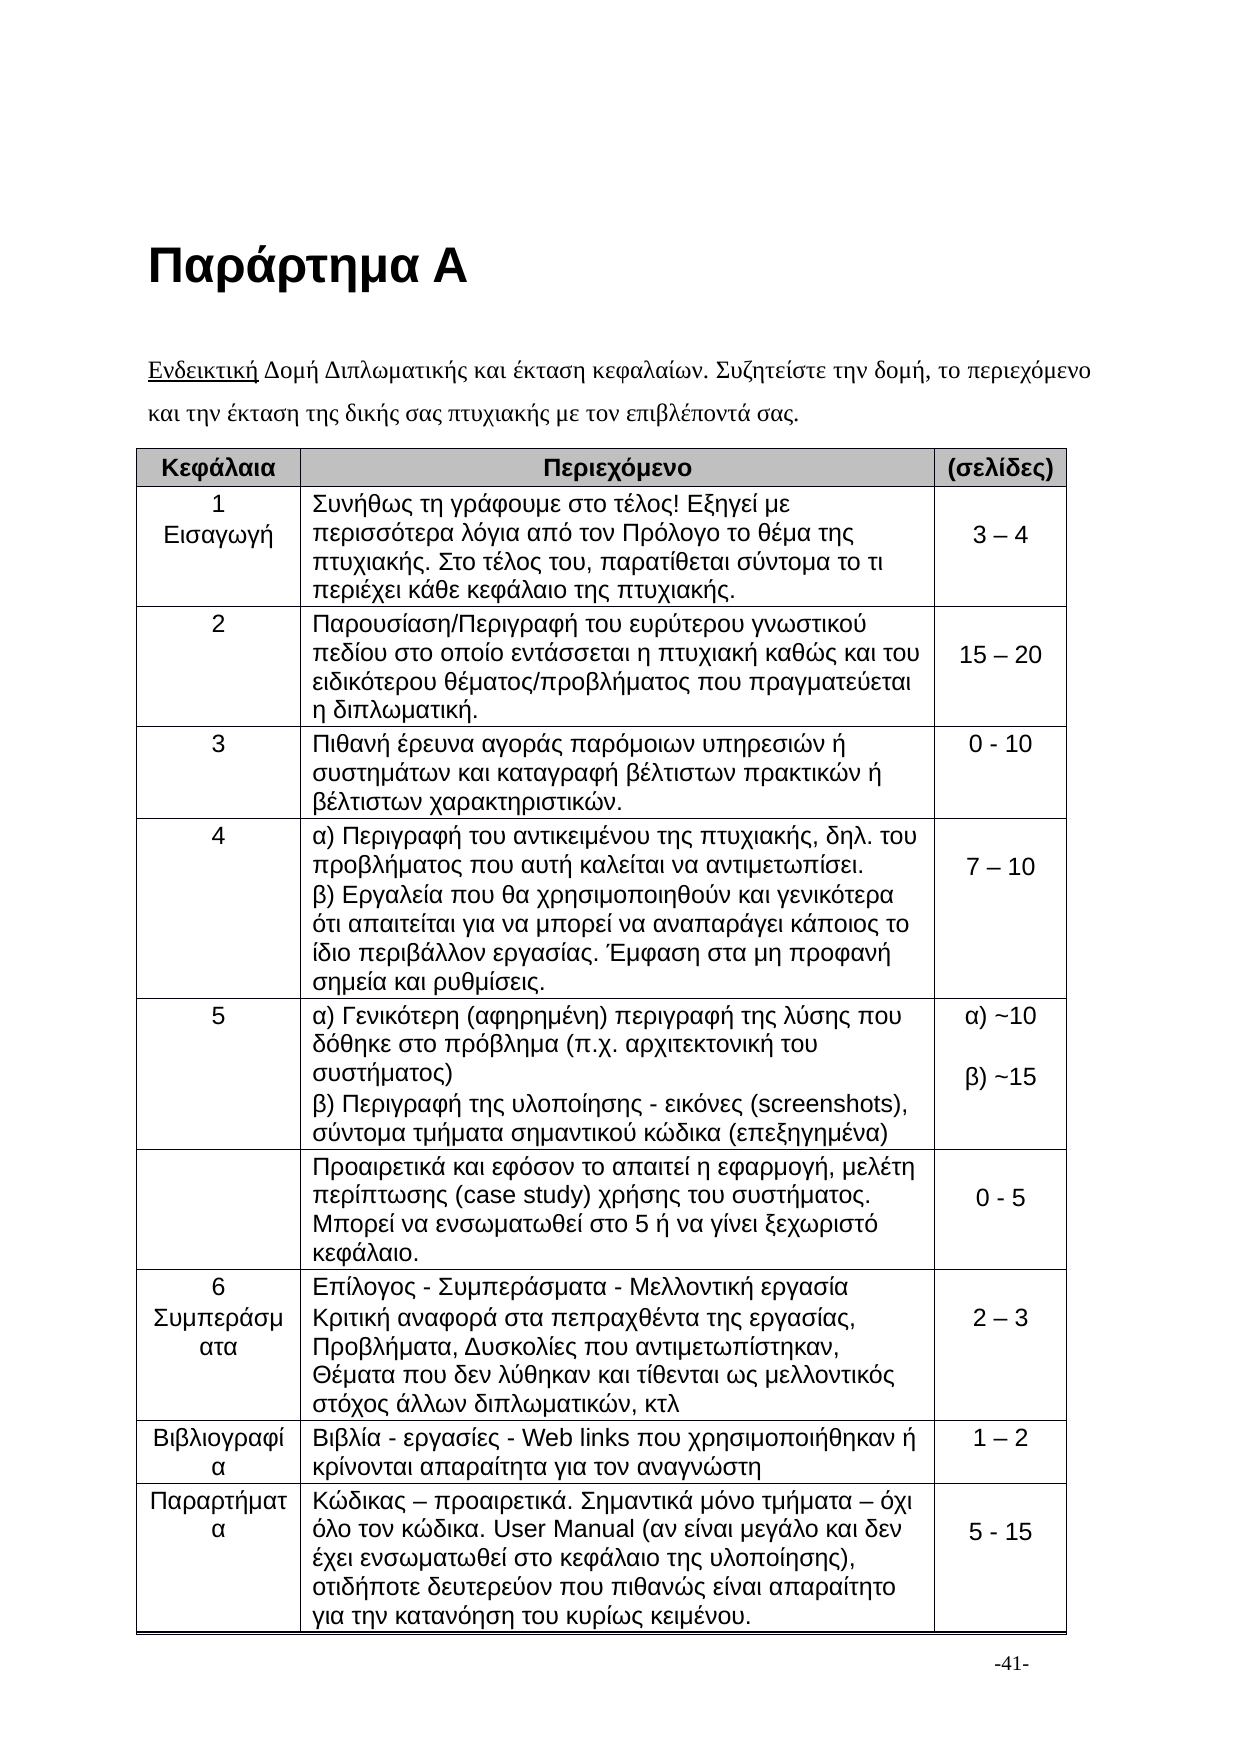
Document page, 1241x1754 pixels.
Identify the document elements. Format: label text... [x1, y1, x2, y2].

table_cell 3 – 4 [935, 487, 1066, 606]
table_cell 5 [137, 999, 300, 1148]
table_cell Προαιρετικά και εφόσον το απαιτεί η εφαρμογή, μελέτη περίπτωσης (case study) χρήσης του συστήματος. Μπορεί να ενσωματωθεί στο 5 ή να γίνει ξεχωριστό κεφάλαιο. [301, 1150, 934, 1269]
table_header Κεφάλαια [137, 449, 300, 486]
table_cell Επίλογος - Συμπεράσματα - Μελλοντική εργασία Κριτική αναφορά στα πεπραχθέντα της εργασίας, Προβλήματα, Δυσκολίες που αντιμετωπίστηκαν, Θέματα που δεν λύθηκαν και τίθενται ως μελλοντικός στόχος άλλων διπλωματικών, κτλ [301, 1270, 934, 1420]
text Ενδεικτική Δομή Διπλωματικής και έκταση κεφαλαίων. Συζητείστε την δομή, το περιεχόμενο και την έκταση της δικής σας πτυχιακής με τον επιβλέποντά σας. [148, 355, 1092, 427]
table_cell 2 [137, 607, 300, 726]
table_cell 15 – 20 [935, 607, 1066, 726]
table_cell 0 - 10 [935, 727, 1066, 818]
table_cell 0 - 5 [935, 1150, 1066, 1269]
table_cell Συνήθως τη γράφουμε στο τέλος! Εξηγεί με περισσότερα λόγια από τον Πρόλογο το θέμα της πτυχιακής. Στο τέλος του, παρατίθεται σύντομα το τι περιέχει κάθε κεφάλαιο της πτυχιακής. [301, 487, 934, 606]
table_cell Παραρτήματα [137, 1484, 300, 1631]
table_cell 5 - 15 [935, 1484, 1066, 1631]
table_cell 7 – 10 [935, 819, 1066, 997]
table_header Περιεχόμενο [301, 449, 934, 486]
table_cell Βιβλιογραφία [137, 1421, 300, 1482]
table_cell 4 [137, 819, 300, 997]
table_cell Βιβλία - εργασίες - Web links που χρησιμοποιήθηκαν ή κρίνονται απαραίτητα για τον αναγνώστη [301, 1421, 934, 1482]
subtitle Παράρτημα Α [148, 235, 1092, 293]
table_cell Πιθανή έρευνα αγοράς παρόμοιων υπηρεσιών ή συστημάτων και καταγραφή βέλτιστων πρακτικών ή βέλτιστων χαρακτηριστικών. [301, 727, 934, 818]
table_cell 3 [137, 727, 300, 818]
table_cell α) Περιγραφή του αντικειμένου της πτυχιακής, δηλ. του προβλήματος που αυτή καλείται να αντιμετωπίσει. β) Εργαλεία που θα χρησιμοποιηθούν και γενικότερα ότι απαιτεί­ται για να μπορεί να αναπαράγει κάποιος το ίδιο περιβάλλον εργασίας. Έμφαση στα μη προφανή σημεία και ρυθμίσεις. [301, 819, 934, 997]
table_cell 6 Συμπεράσματα [137, 1270, 300, 1420]
table_header (σελίδες) [935, 449, 1066, 486]
table_cell α) ~10 β) ~15 [935, 999, 1066, 1148]
table_cell [137, 1150, 300, 1269]
table_cell 1 Εισαγωγή [137, 487, 300, 606]
table_cell Παρουσίαση/Περιγραφή του ευρύτερου γνωστικού πεδίου στο οποίο εντάσσεται η πτυχιακή καθώς και του ειδικότερου θέματος/προβλήματος που πραγματεύεται η διπλωματική. [301, 607, 934, 726]
table_cell Κώδικας – προαιρετικά. Σημαντικά μόνο τμήματα – όχι όλο τον κώδικα. User Manual (αν είναι μεγάλο και δεν έχει ενσωματωθεί στο κεφάλαιο της υλοποίησης), οτιδήποτε δευτερεύον που πιθανώς είναι απαραίτητο για την κατανόηση του κυρίως κειμένου. [301, 1484, 934, 1631]
table_cell α) Γενικότερη (αφηρημένη) περιγραφή της λύσης που δόθηκε στο πρόβλημα (π.χ. αρχιτεκτονική του συστήματος) β) Περιγραφή της υλοποίησης - εικόνες (screenshots), σύντομα τμήματα σημαντικού κώδικα (επεξηγημένα) [301, 999, 934, 1148]
table_cell 1 – 2 [935, 1421, 1066, 1482]
table_cell 2 – 3 [935, 1270, 1066, 1420]
